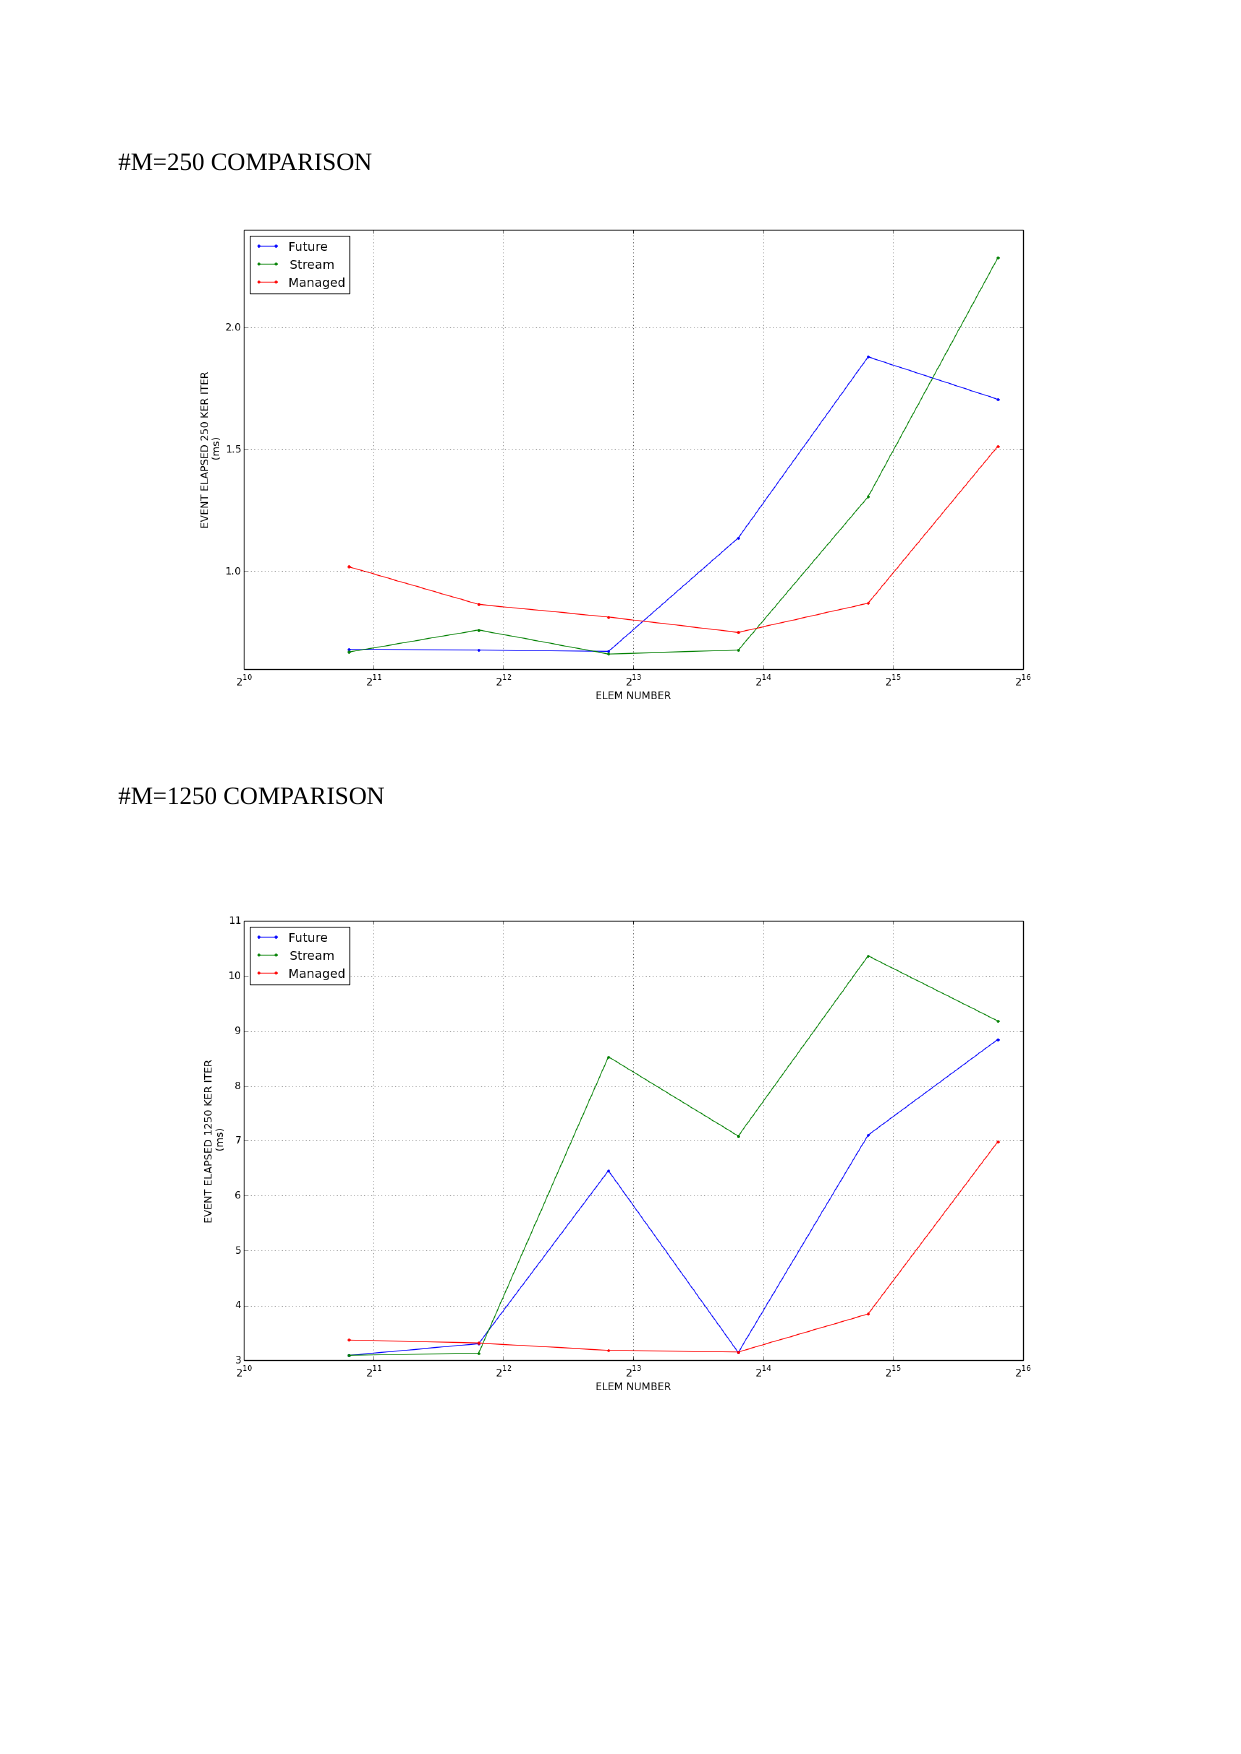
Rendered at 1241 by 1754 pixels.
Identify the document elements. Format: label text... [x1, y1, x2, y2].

text #M=250 COMPARISON [118, 147, 1122, 175]
picture [118, 867, 1123, 1415]
picture [118, 175, 1123, 724]
text #M=1250 COMPARISON [118, 781, 1122, 809]
